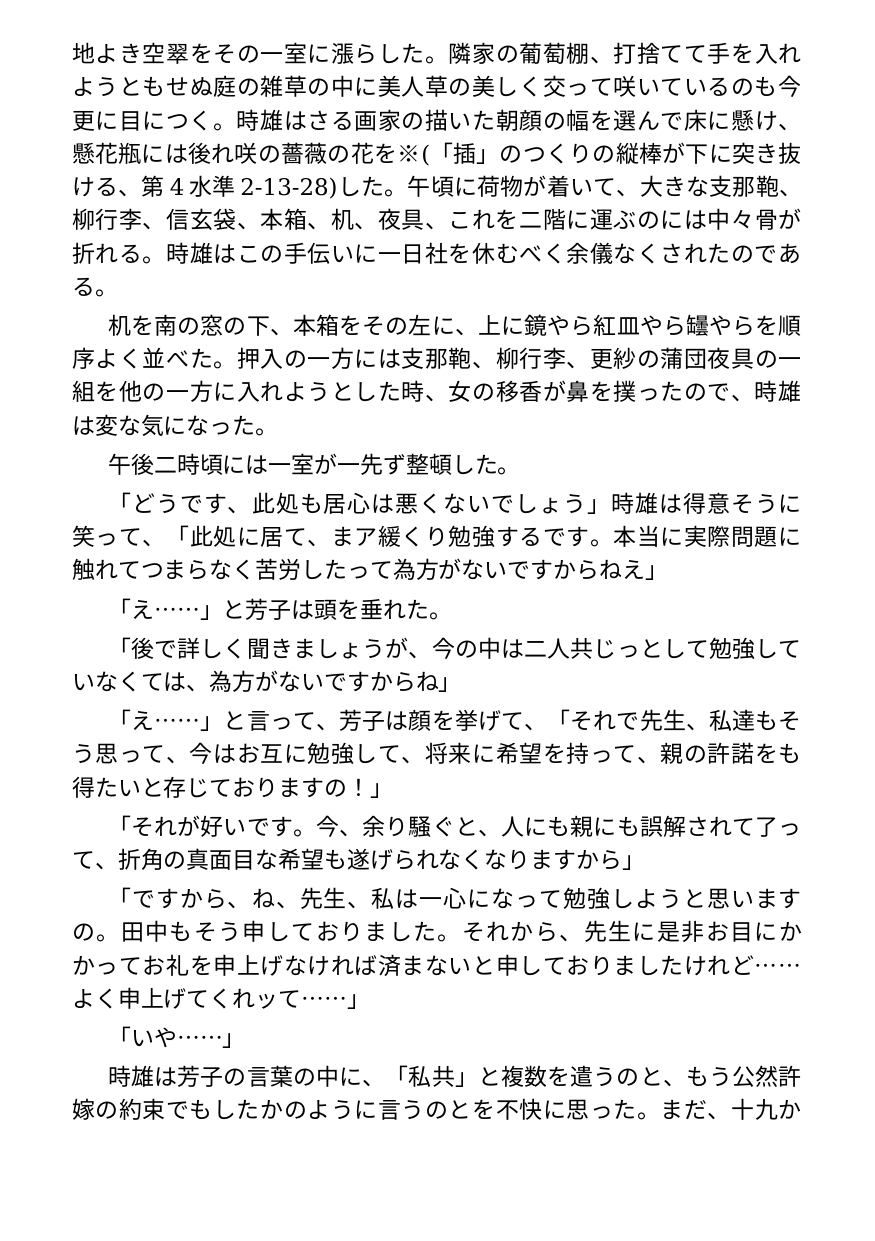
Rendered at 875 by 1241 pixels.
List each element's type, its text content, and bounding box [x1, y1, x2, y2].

text 「後で詳しく聞きましょうが、今の中は二人共じっとして勉強していなくては、為方がないですからね」 [72, 631, 802, 697]
text 「それが好いです。今、余り騒ぐと、人にも親にも誤解されて了って、折角の真面目な希望も遂げられなくなりますから」 [72, 809, 802, 875]
text 午後二時頃には一室が一先ず整頓した。 [72, 447, 802, 480]
text 「どうです、此処も居心は悪くないでしょう」時雄は得意そうに笑って、「此処に居て、まア緩くり勉強するです。本当に実際問題に触れてつまらなく苦労したって為方がないですからねえ」 [72, 486, 802, 586]
text 机を南の窓の下、本箱をその左に、上に鏡やら紅皿やら罎やらを順序よく並べた。押入の一方には支那鞄、柳行李、更紗の蒲団夜具の一組を他の一方に入れようとした時、女の移香が鼻を撲ったので、時雄は変な気になった。 [72, 308, 802, 441]
text 「え……」と言って、芳子は顔を挙げて、「それで先生、私達もそう思って、今はお互に勉強して、将来に希望を持って、親の許諾をも得たいと存じておりますの！」 [72, 703, 802, 803]
text 時雄は芳子の言葉の中に、「私共」と複数を遣うのと、もう公然許嫁の約束でもしたかのように言うのとを不快に思った。まだ、十九か [72, 1059, 802, 1126]
text 地よき空翠をその一室に漲らした。隣家の葡萄棚、打捨てて手を入れようともせぬ庭の雑草の中に美人草の美しく交って咲いているのも今更に目につく。時雄はさる画家の描いた朝顔の幅を選んで床に懸け、懸花瓶には後れ咲の薔薇の花を※(「插」のつくりの縦棒が下に突き抜ける、第4水準2-13-28)した。午頃に荷物が着いて、大きな支那鞄、柳行李、信玄袋、本箱、机、夜具、これを二階に運ぶのには中々骨が折れる。時雄はこの手伝いに一日社を休むべく余儀なくされたのである。 [72, 36, 802, 302]
text 「いや……」 [72, 1020, 802, 1053]
text 「ですから、ね、先生、私は一心になって勉強しようと思いますの。田中もそう申しておりました。それから、先生に是非お目にかかってお礼を申上げなければ済まないと申しておりましたけれど……よく申上げてくれッて……」 [72, 881, 802, 1014]
text 「え……」と芳子は頭を垂れた。 [72, 591, 802, 625]
